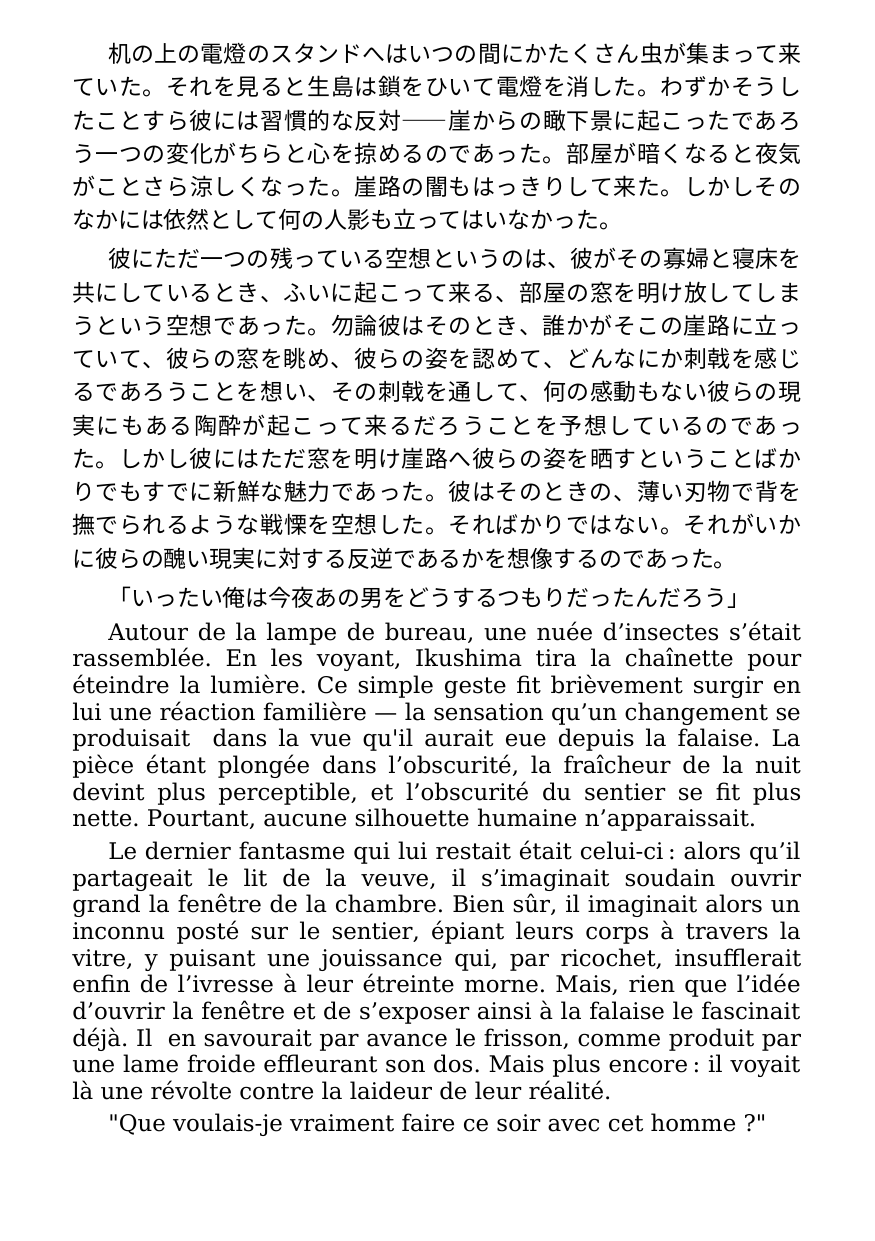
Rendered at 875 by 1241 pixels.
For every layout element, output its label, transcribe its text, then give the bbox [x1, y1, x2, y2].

text Autour de la lampe de bureau, une nuée d’insectes s’était rassemblée. En les voyant, Ikushima tira la chaînette pour éteindre la lumière. Ce simple geste fit brièvement surgir en lui une réaction familière — la sensation qu’un changement se produisait dans la vue qu'il aurait eue depuis la falaise. La pièce étant plongée dans l’obscurité, la fraîcheur de la nuit devint plus perceptible, et l’obscurité du sentier se fit plus nette. Pourtant, aucune silhouette humaine n’apparaissait. [72, 619, 802, 832]
text 「いったい俺は今夜あの男をどうするつもりだったんだろう」 [72, 579, 802, 613]
text 机の上の電燈のスタンドへはいつの間にかたくさん虫が集まって来ていた。それを見ると生島は鎖をひいて電燈を消した。わずかそうしたことすら彼には習慣的な反対――崖からの瞰下景に起こったであろう一つの変化がちらと心を掠めるのであった。部屋が暗くなると夜気がことさら涼しくなった。崖路の闇もはっきりして来た。しかしそのなかには依然として何の人影も立ってはいなかった。 [72, 36, 802, 235]
text "Que voulais-je vraiment faire ce soir avec cet homme ?" [72, 1111, 802, 1137]
text 彼にただ一つの残っている空想というのは、彼がその寡婦と寝床を共にしているとき、ふいに起こって来る、部屋の窓を明け放してしまうという空想であった。勿論彼はそのとき、誰かがそこの崖路に立っていて、彼らの窓を眺め、彼らの姿を認めて、どんなにか刺戟を感じるであろうことを想い、その刺戟を通して、何の感動もない彼らの現実にもある陶酔が起こって来るだろうことを予想しているのであった。しかし彼にはただ窓を明け崖路へ彼らの姿を晒すということばかりでもすでに新鮮な魅力であった。彼はそのときの、薄い刃物で背を撫でられるような戦慄を空想した。そればかりではない。それがいかに彼らの醜い現実に対する反逆であるかを想像するのであった。 [72, 241, 802, 574]
text Le dernier fantasme qui lui restait était celui-ci : alors qu’il partageait le lit de la veuve, il s’imaginait soudain ouvrir grand la fenêtre de la chambre. Bien sûr, il imaginait alors un inconnu posté sur le sentier, épiant leurs corps à travers la vitre, y puisant une jouissance qui, par ricochet, insufflerait enfin de l’ivresse à leur étreinte morne. Mais, rien que l’idée d’ouvrir la fenêtre et de s’exposer ainsi à la falaise le fascinait déjà. Il en savourait par avance le frisson, comme produit par une lame froide effleurant son dos. Mais plus encore : il voyait là une révolte contre la laideur de leur réalité. [72, 838, 802, 1105]
